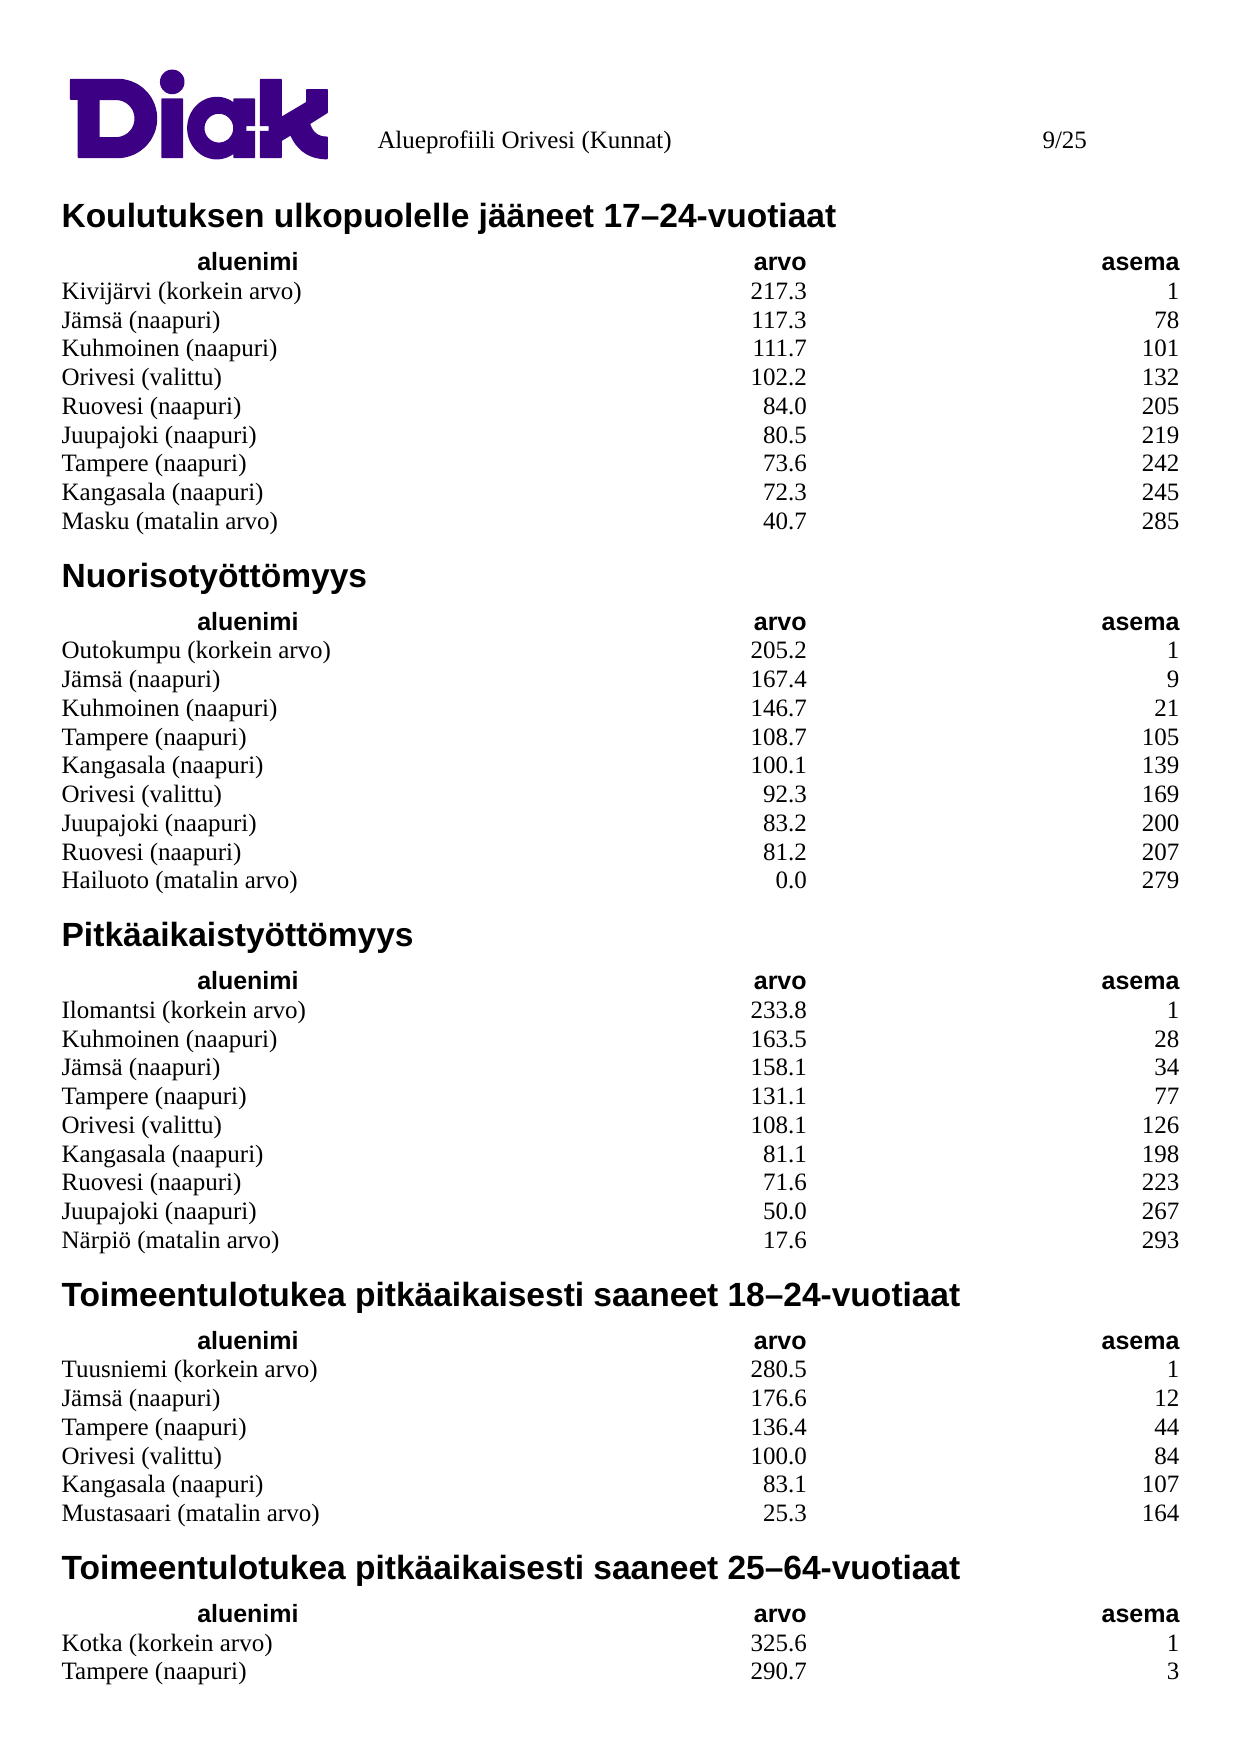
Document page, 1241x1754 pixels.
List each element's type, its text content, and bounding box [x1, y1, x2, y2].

subtitle Pitkäaikaistyöttömyys [61, 915, 1179, 954]
table_header arvo [434, 1326, 806, 1354]
table_cell 107 [806, 1470, 1179, 1498]
subtitle Toimeentulotukea pitkäaikaisesti saaneet 25–64-vuotiaat [61, 1548, 1179, 1586]
table_cell 12 [806, 1383, 1179, 1412]
table_cell 280.5 [434, 1355, 806, 1383]
table_cell 100.0 [434, 1441, 806, 1469]
table_cell Hailuoto (matalin arvo) [61, 866, 434, 894]
table_cell 84.0 [434, 391, 806, 420]
table_cell 293 [806, 1225, 1179, 1254]
subtitle Koulutuksen ulkopuolelle jääneet 17–24-vuotiaat [61, 196, 1179, 235]
table_header asema [806, 966, 1179, 995]
table_cell 325.6 [434, 1628, 806, 1656]
table_cell Orivesi (valittu) [61, 1110, 434, 1139]
table_cell Tampere (naapuri) [61, 722, 434, 751]
table_cell Kotka (korkein arvo) [61, 1628, 434, 1656]
table_cell 245 [806, 477, 1179, 506]
table_cell 158.1 [434, 1053, 806, 1081]
table_cell 139 [806, 751, 1179, 779]
table_cell 146.7 [434, 693, 806, 722]
table_cell 285 [806, 506, 1179, 535]
table_cell 17.6 [434, 1225, 806, 1254]
table_header aluenimi [61, 1599, 434, 1628]
table_cell 25.3 [434, 1498, 806, 1527]
table_cell Kangasala (naapuri) [61, 477, 434, 506]
table_cell Kangasala (naapuri) [61, 1139, 434, 1167]
table_cell 81.2 [434, 837, 806, 866]
table_cell 279 [806, 866, 1179, 894]
table_cell 28 [806, 1024, 1179, 1052]
table_header asema [806, 1326, 1179, 1354]
table_cell 81.1 [434, 1139, 806, 1167]
table_cell 290.7 [434, 1656, 806, 1685]
table_cell Ruovesi (naapuri) [61, 391, 434, 420]
table_cell 73.6 [434, 449, 806, 477]
table_cell 198 [806, 1139, 1179, 1167]
table_cell 169 [806, 779, 1179, 808]
table_cell 200 [806, 808, 1179, 837]
table_cell 219 [806, 420, 1179, 448]
table_cell 176.6 [434, 1383, 806, 1412]
table_cell 100.1 [434, 751, 806, 779]
table_cell Kuhmoinen (naapuri) [61, 334, 434, 362]
table_cell 101 [806, 334, 1179, 362]
table_cell Kuhmoinen (naapuri) [61, 693, 434, 722]
table_cell Masku (matalin arvo) [61, 506, 434, 535]
table_cell 83.2 [434, 808, 806, 837]
table_cell 21 [806, 693, 1179, 722]
table_cell Jämsä (naapuri) [61, 1383, 434, 1412]
table_cell Ruovesi (naapuri) [61, 1168, 434, 1196]
table_cell 72.3 [434, 477, 806, 506]
table_cell 242 [806, 449, 1179, 477]
table_header asema [806, 607, 1179, 636]
table_cell Outokumpu (korkein arvo) [61, 636, 434, 664]
table_cell Kangasala (naapuri) [61, 1470, 434, 1498]
table_cell 1 [806, 276, 1179, 305]
table_cell 132 [806, 362, 1179, 391]
table_cell 105 [806, 722, 1179, 751]
table_cell 3 [806, 1656, 1179, 1685]
table_cell Kangasala (naapuri) [61, 751, 434, 779]
table_cell 136.4 [434, 1412, 806, 1441]
table_cell Mustasaari (matalin arvo) [61, 1498, 434, 1527]
table_cell 9 [806, 664, 1179, 693]
table_header aluenimi [61, 966, 434, 995]
table_cell 1 [806, 995, 1179, 1024]
table_cell 205 [806, 391, 1179, 420]
table_cell 71.6 [434, 1168, 806, 1196]
table_cell 1 [806, 1355, 1179, 1383]
table_cell 217.3 [434, 276, 806, 305]
table_cell 207 [806, 837, 1179, 866]
table_cell Ruovesi (naapuri) [61, 837, 434, 866]
subtitle Toimeentulotukea pitkäaikaisesti saaneet 18–24-vuotiaat [61, 1274, 1179, 1313]
table_header asema [806, 247, 1179, 276]
table_cell Tampere (naapuri) [61, 449, 434, 477]
table_cell 111.7 [434, 334, 806, 362]
table_cell Tampere (naapuri) [61, 1081, 434, 1110]
table_cell Orivesi (valittu) [61, 1441, 434, 1469]
table_cell 164 [806, 1498, 1179, 1527]
table_cell 0.0 [434, 866, 806, 894]
table_cell Juupajoki (naapuri) [61, 1196, 434, 1225]
table_cell 267 [806, 1196, 1179, 1225]
table_cell 167.4 [434, 664, 806, 693]
table_cell 83.1 [434, 1470, 806, 1498]
table_cell Jämsä (naapuri) [61, 305, 434, 333]
table_cell Orivesi (valittu) [61, 362, 434, 391]
table_cell 233.8 [434, 995, 806, 1024]
table_cell 117.3 [434, 305, 806, 333]
subtitle Nuorisotyöttömyys [61, 556, 1179, 594]
table_cell 102.2 [434, 362, 806, 391]
table_cell Närpiö (matalin arvo) [61, 1225, 434, 1254]
table_cell Tuusniemi (korkein arvo) [61, 1355, 434, 1383]
table_cell 78 [806, 305, 1179, 333]
table_header arvo [434, 966, 806, 995]
table_cell 108.7 [434, 722, 806, 751]
table_cell 92.3 [434, 779, 806, 808]
table_cell 163.5 [434, 1024, 806, 1052]
table_cell 108.1 [434, 1110, 806, 1139]
table_header arvo [434, 1599, 806, 1628]
table_cell 1 [806, 636, 1179, 664]
table_cell Kuhmoinen (naapuri) [61, 1024, 434, 1052]
table_cell 44 [806, 1412, 1179, 1441]
table_cell 126 [806, 1110, 1179, 1139]
table_cell Kivijärvi (korkein arvo) [61, 276, 434, 305]
table_cell Jämsä (naapuri) [61, 664, 434, 693]
table_header arvo [434, 247, 806, 276]
table_cell 34 [806, 1053, 1179, 1081]
table_cell Orivesi (valittu) [61, 779, 434, 808]
table_cell 50.0 [434, 1196, 806, 1225]
table_cell Juupajoki (naapuri) [61, 808, 434, 837]
table_cell Juupajoki (naapuri) [61, 420, 434, 448]
table_cell Ilomantsi (korkein arvo) [61, 995, 434, 1024]
table_cell Tampere (naapuri) [61, 1656, 434, 1685]
table_cell 131.1 [434, 1081, 806, 1110]
table_header asema [806, 1599, 1179, 1628]
table_cell 40.7 [434, 506, 806, 535]
table_header arvo [434, 607, 806, 636]
table_cell 80.5 [434, 420, 806, 448]
table_cell 205.2 [434, 636, 806, 664]
table_cell Jämsä (naapuri) [61, 1053, 434, 1081]
table_header aluenimi [61, 247, 434, 276]
table_header aluenimi [61, 1326, 434, 1354]
table_header aluenimi [61, 607, 434, 636]
table_cell Tampere (naapuri) [61, 1412, 434, 1441]
table_cell 1 [806, 1628, 1179, 1656]
table_cell 84 [806, 1441, 1179, 1469]
table_cell 223 [806, 1168, 1179, 1196]
table_cell 77 [806, 1081, 1179, 1110]
